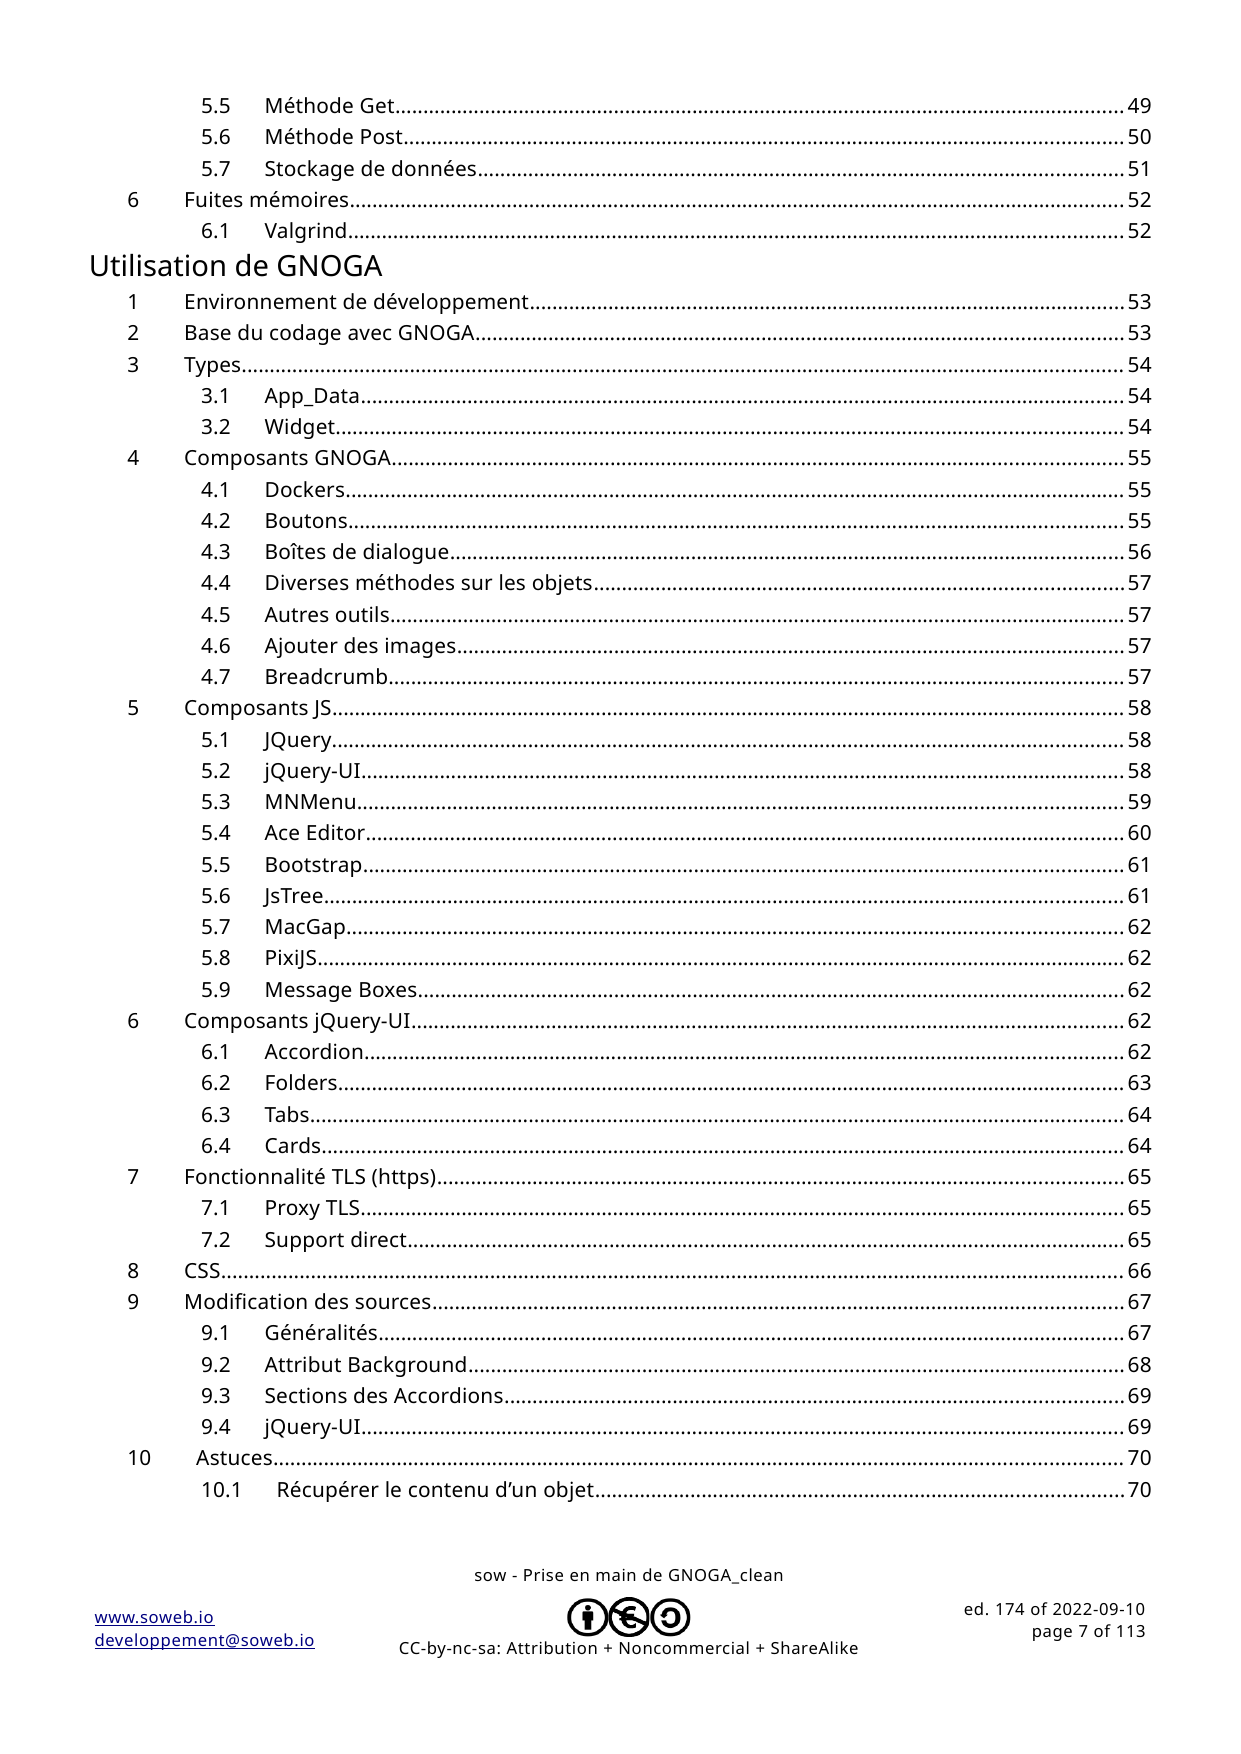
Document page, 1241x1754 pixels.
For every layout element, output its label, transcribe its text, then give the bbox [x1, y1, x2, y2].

text 7 Fonctionnalité TLS (https) 65 [127, 1159, 1152, 1191]
text 4 Composants GNOGA 55 [127, 441, 1152, 472]
text 6.2 Folders 63 [201, 1066, 1152, 1097]
text 5.1 JQuery 58 [201, 722, 1152, 753]
text 4.7 Breadcrumb 57 [201, 659, 1152, 691]
picture [566, 1597, 691, 1637]
text 5.5 Bootstrap 61 [201, 847, 1152, 878]
text 4.4 Diverses méthodes sur les objets 57 [201, 566, 1152, 597]
text 1 Environnement de développement 53 [127, 284, 1152, 316]
text 5.6 Méthode Post 50 [201, 120, 1152, 151]
text 9.4 jQuery-UI 69 [201, 1409, 1152, 1441]
text 3 Types 54 [127, 347, 1152, 378]
text 9.3 Sections des Accordions 69 [201, 1378, 1152, 1409]
text 6.4 Cards 64 [201, 1128, 1152, 1159]
text 7.2 Support direct 65 [201, 1222, 1152, 1253]
text 9.2 Attribut Background 68 [201, 1347, 1152, 1378]
text 4.6 Ajouter des images 57 [201, 628, 1152, 659]
text 2 Base du codage avec GNOGA 53 [127, 316, 1152, 347]
text 5.4 Ace Editor 60 [201, 816, 1152, 847]
text 7.1 Proxy TLS 65 [201, 1191, 1152, 1222]
text 5 Composants JS 58 [127, 691, 1152, 722]
text 8 CSS 66 [127, 1253, 1152, 1284]
text Utilisation de GNOGA [88, 245, 1152, 284]
text 4.2 Boutons 55 [201, 503, 1152, 534]
text 4.5 Autres outils 57 [201, 597, 1152, 628]
text 5.9 Message Boxes 62 [201, 972, 1152, 1003]
text 5.7 Stockage de données 51 [201, 151, 1152, 182]
text 10.1 Récupérer le contenu d’un objet 70 [201, 1472, 1152, 1503]
text 6 Composants jQuery-UI 62 [127, 1003, 1152, 1034]
text 4.3 Boîtes de dialogue 56 [201, 534, 1152, 566]
text 6.3 Tabs 64 [201, 1097, 1152, 1128]
text 5.6 JsTree 61 [201, 878, 1152, 909]
text 9 Modification des sources 67 [127, 1284, 1152, 1316]
text 5.7 MacGap 62 [201, 909, 1152, 941]
text 3.2 Widget 54 [201, 409, 1152, 441]
text 6 Fuites mémoires 52 [127, 182, 1152, 213]
text 5.3 MNMenu 59 [201, 784, 1152, 816]
text 5.8 PixiJS 62 [201, 941, 1152, 972]
text 6.1 Valgrind 52 [201, 213, 1152, 245]
text 6.1 Accordion 62 [201, 1034, 1152, 1066]
text 10 Astuces 70 [127, 1441, 1152, 1472]
text 3.1 App_Data 54 [201, 378, 1152, 409]
text 5.2 jQuery-UI 58 [201, 753, 1152, 784]
text 4.1 Dockers 55 [201, 472, 1152, 503]
text 5.5 Méthode Get 49 [201, 88, 1152, 120]
text 9.1 Généralités 67 [201, 1316, 1152, 1347]
